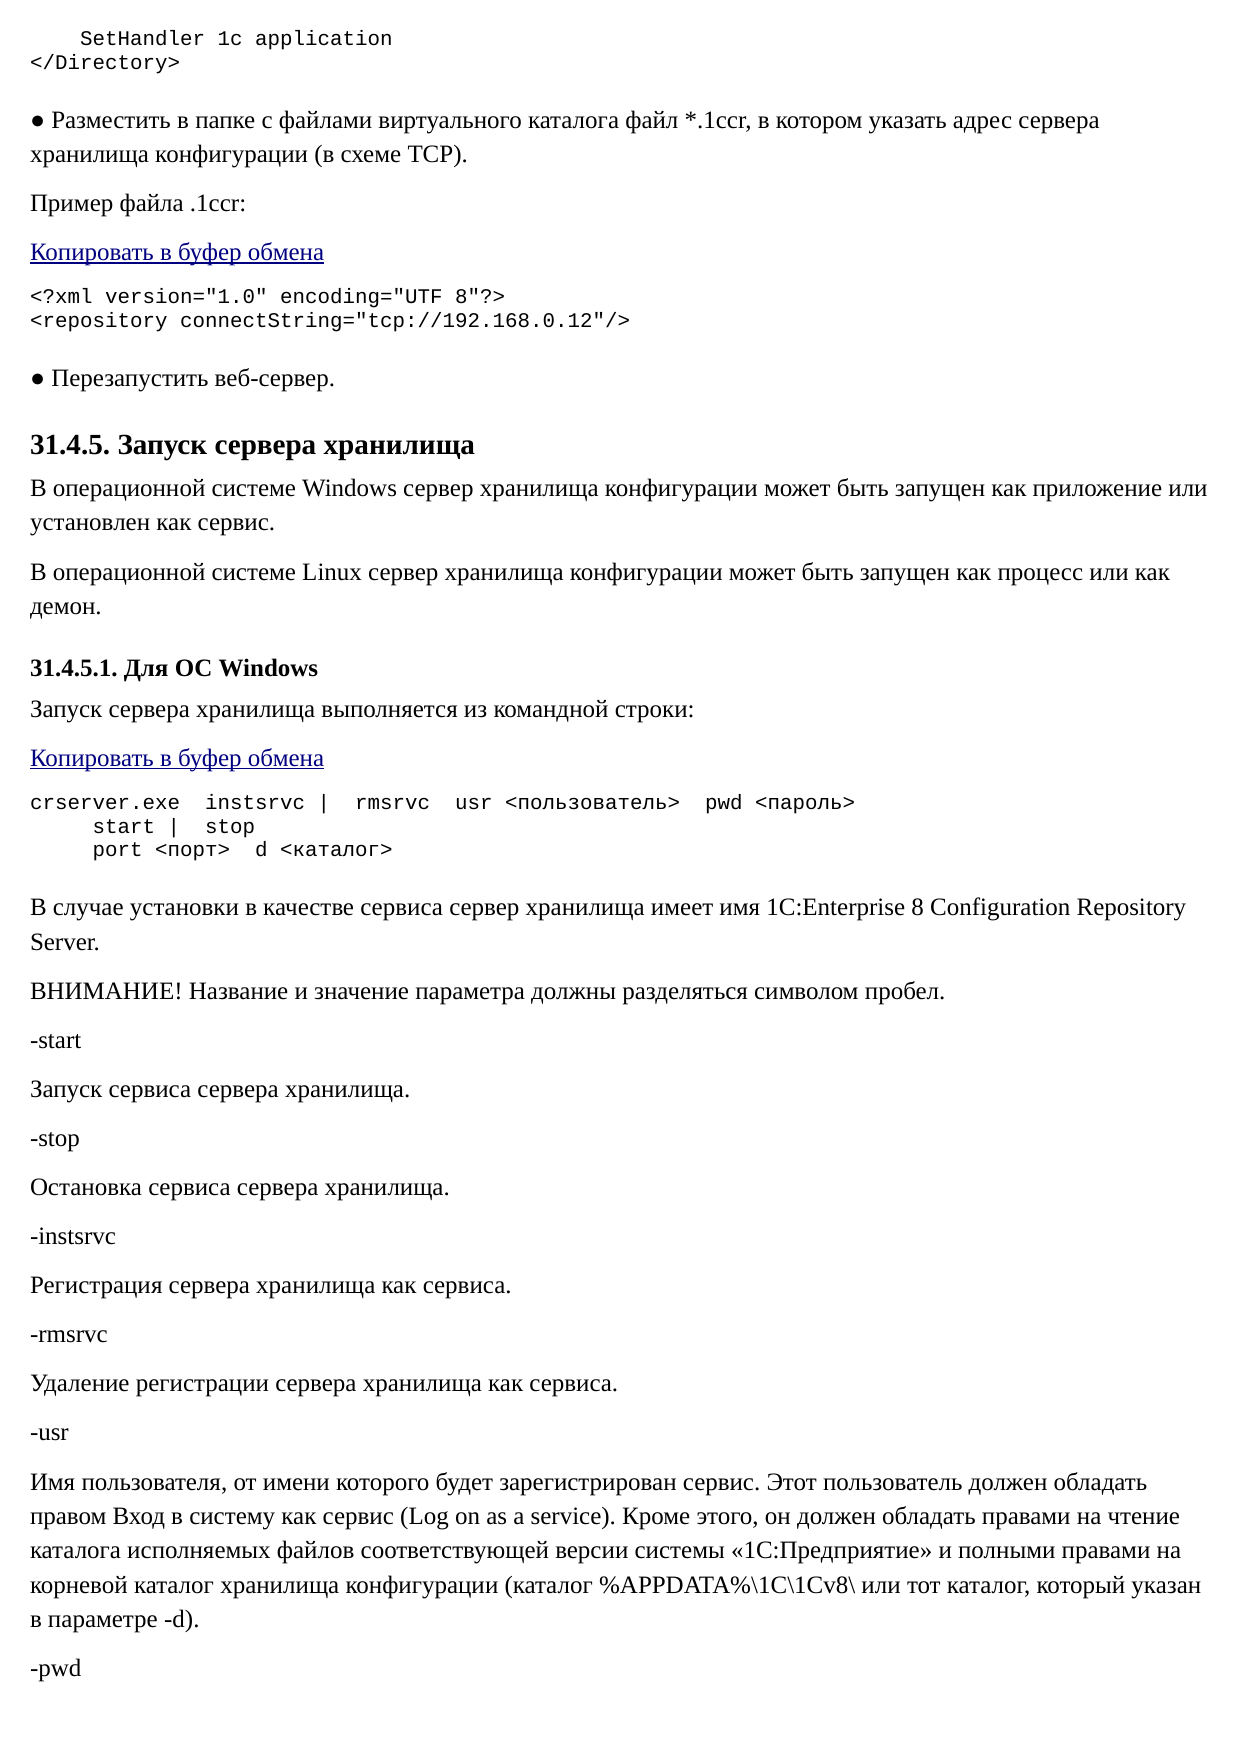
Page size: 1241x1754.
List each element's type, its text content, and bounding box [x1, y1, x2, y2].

text Имя пользователя, от имени которого будет зарегистрирован сервис. Этот пользователь должен обладать правом Вход в систему как сервис (Log on as a service). Кроме этого, он должен обладать правами на чтение каталога исполняемых файлов соответствующей версии системы «1С:Предприятие» и полными правами на корневой каталог хранилища конфигурации (каталог %APPDATA%\1C\1Cv8\ или тот каталог, который указан в параметре -d). [30, 1467, 1211, 1633]
text Копировать в буфер обмена [30, 743, 1211, 772]
text -pwd [30, 1653, 1211, 1682]
text <?xml version="1.0" encoding="UTF 8"?> [30, 287, 1211, 310]
text -start [30, 1025, 1211, 1054]
text ● Разместить в папке с файлами виртуального каталога файл *.1ccr, в котором указать адрес сервера хранилища конфигурации (в схеме TCP). [30, 105, 1211, 168]
text <repository connectString="tcp://192.168.0.12"/> [30, 310, 1211, 334]
subtitle 31.4.5. Запуск сервера хранилища [30, 427, 1211, 461]
text crserver.exe instsrvc | rmsrvc usr <пользователь> pwd <пароль> [30, 792, 1211, 816]
text В случае установки в качестве сервиса сервер хранилища имеет имя 1C:Enterprise 8 Configuration Repository Server. [30, 892, 1211, 956]
text -stop [30, 1123, 1211, 1152]
subtitle 31.4.5.1. Для ОС Windows [30, 653, 1211, 681]
text Регистрация сервера хранилища как сервиса. [30, 1270, 1211, 1299]
text ● Перезапустить веб-сервер. [30, 363, 1211, 392]
text start | stop [30, 816, 1211, 839]
text Остановка сервиса сервера хранилища. [30, 1172, 1211, 1201]
text Копировать в буфер обмена [30, 237, 1211, 266]
text Запуск сервиса сервера хранилища. [30, 1074, 1211, 1103]
text port <порт> d <каталог> [30, 839, 1211, 863]
text -instsrvc [30, 1221, 1211, 1250]
text В операционной системе Windows сервер хранилища конфигурации может быть запущен как приложение или установлен как сервис. [30, 473, 1211, 536]
text -rmsrvc [30, 1319, 1211, 1348]
text SetHandler 1c application [30, 28, 1211, 52]
text ВНИМАНИЕ! Название и значение параметра должны разделяться символом пробел. [30, 976, 1211, 1005]
text В операционной системе Linux сервер хранилища конфигурации может быть запущен как процесс или как демон. [30, 557, 1211, 620]
text Запуск сервера хранилища выполняется из командной строки: [30, 694, 1211, 723]
text Удаление регистрации сервера хранилища как сервиса. [30, 1368, 1211, 1397]
text </Directory> [30, 52, 1211, 75]
text Пример файла .1ccr: [30, 188, 1211, 217]
text -usr [30, 1417, 1211, 1446]
